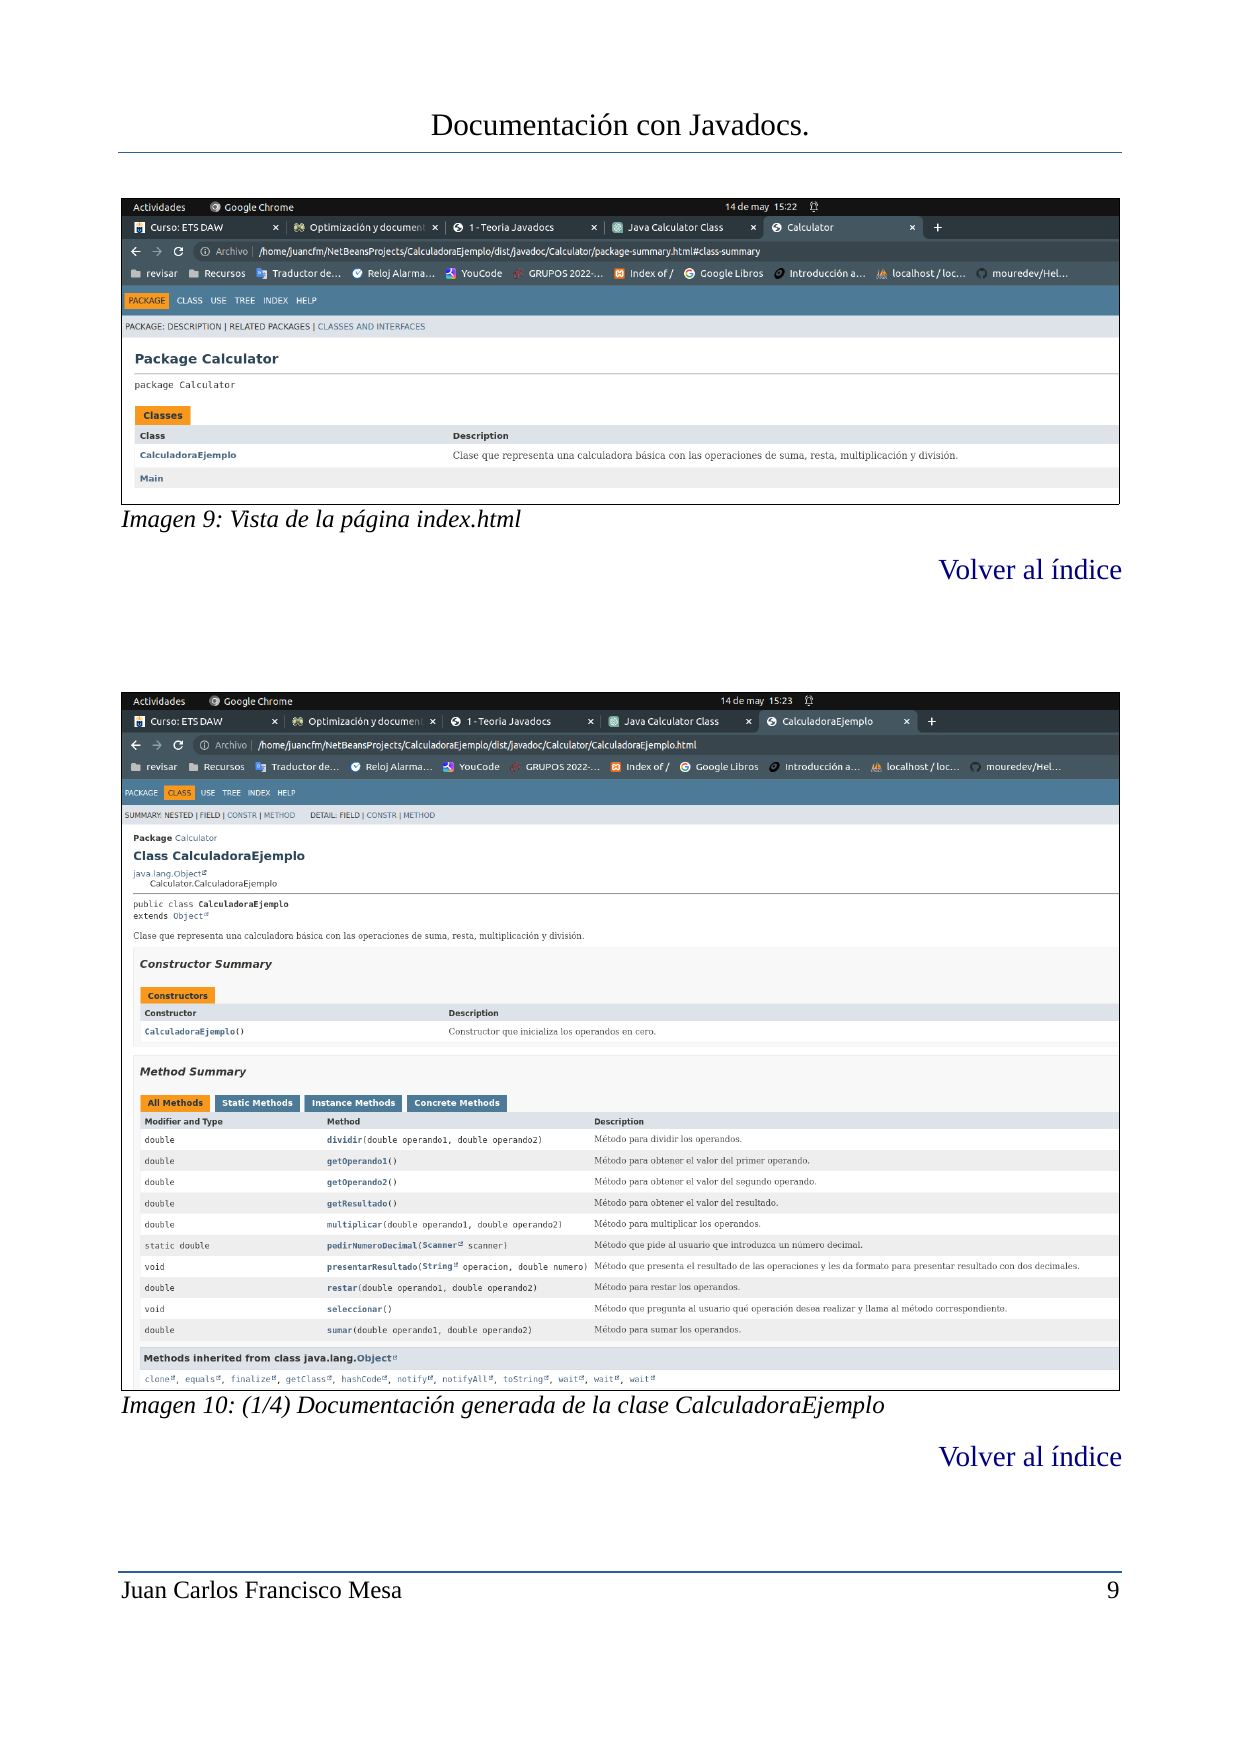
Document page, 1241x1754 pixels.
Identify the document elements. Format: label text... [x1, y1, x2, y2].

text Imagen 9: Vista de la página index.html [121, 505, 1119, 533]
picture [122, 199, 1119, 504]
text Volver al índice [118, 183, 1122, 586]
text Volver al índice [118, 677, 1122, 1472]
picture [122, 693, 1119, 1390]
text Imagen 10: (1/4) Documentación generada de la clase CalculadoraEjemplo [121, 1391, 1119, 1419]
